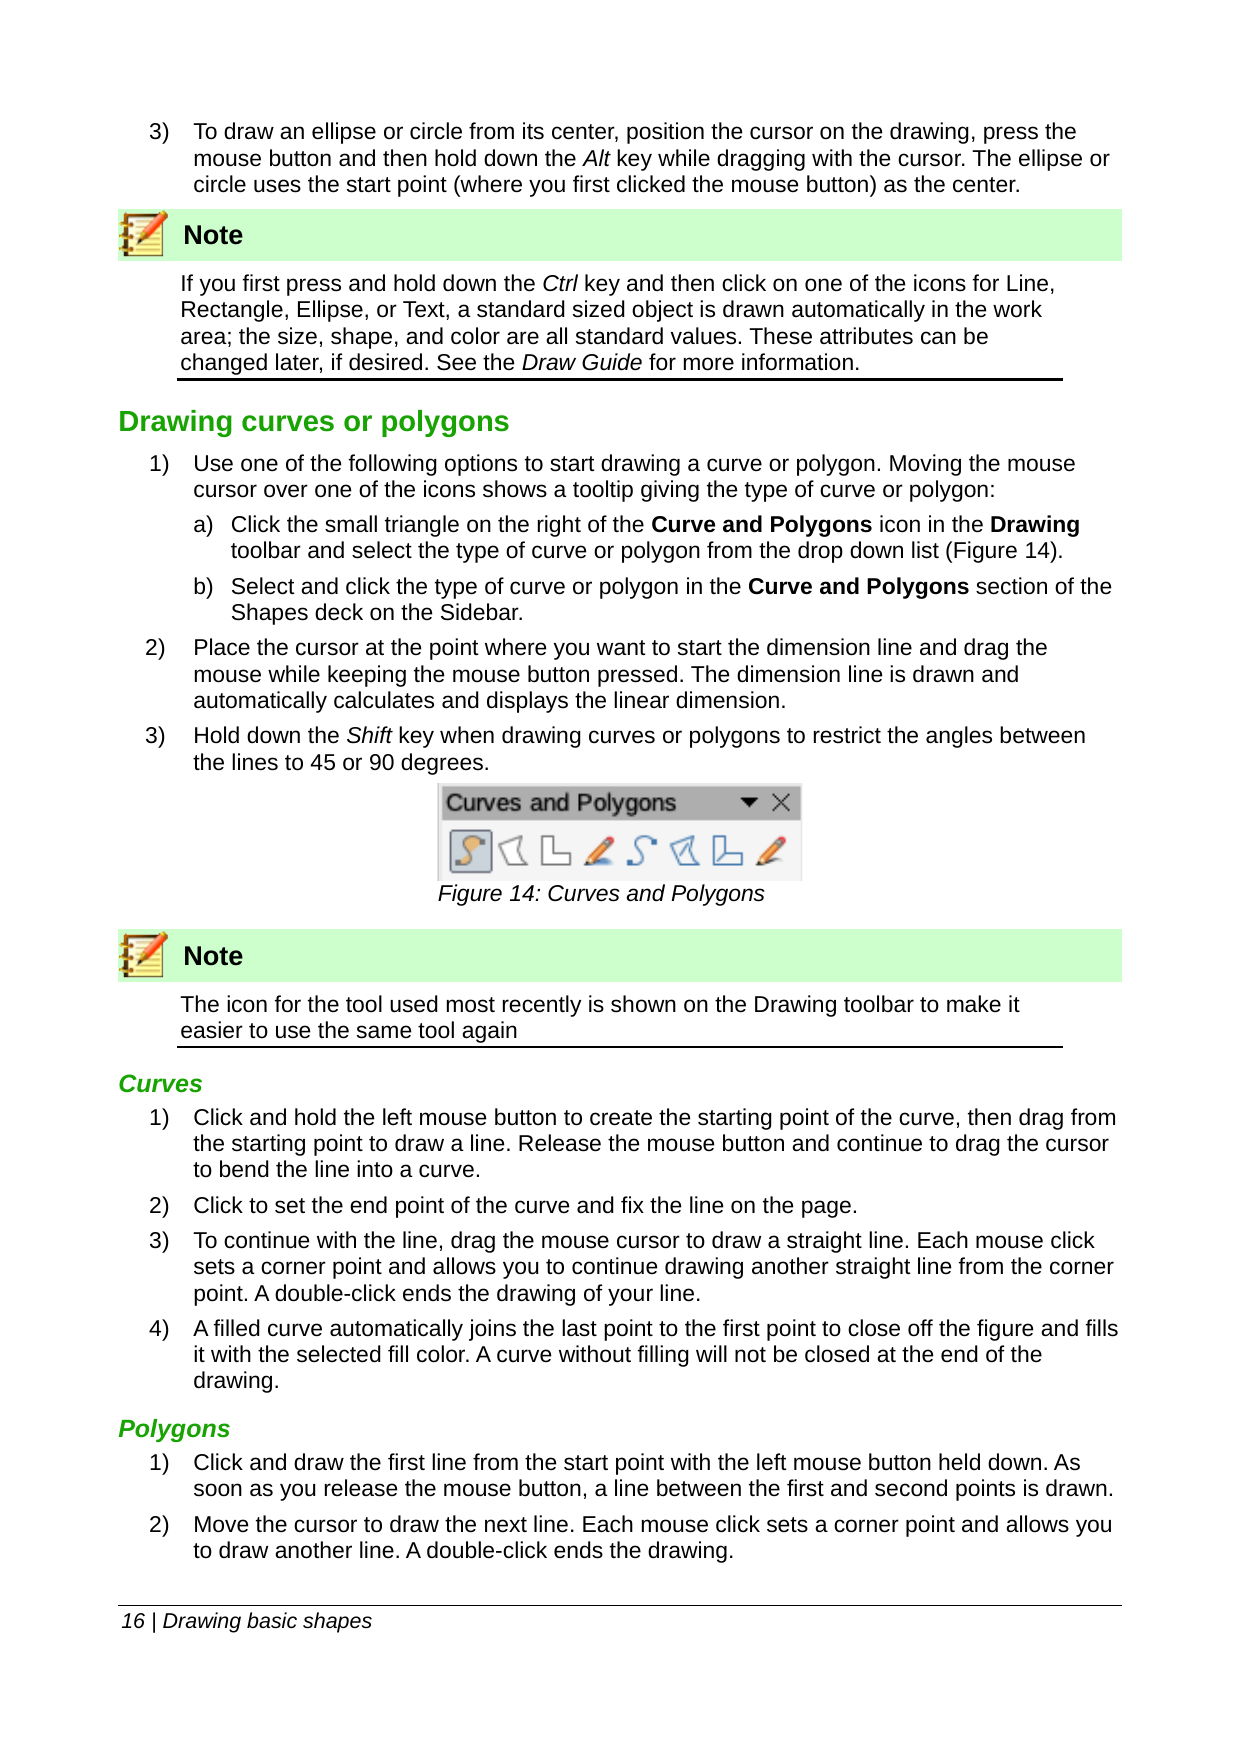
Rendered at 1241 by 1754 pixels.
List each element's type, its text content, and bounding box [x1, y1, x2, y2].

list Click and draw the first line from the start point with the left mouse button held down. As soon as you release the mouse button, a line between the first and second points is drawn. [169, 1449, 1122, 1502]
list To continue with the line, drag the mouse cursor to draw a straight line. Each mouse click sets a corner point and allows you to continue drawing another straight line from the corner point. A double-click ends the drawing of your line. [169, 1227, 1122, 1306]
subtitle Note [118, 929, 1122, 982]
list Place the cursor at the point where you want to start the dimension line and drag the mouse while keeping the mouse button pressed. The dimension line is drawn and automatically calculates and displays the linear dimension. [165, 634, 1122, 713]
list Move the cursor to draw the next line. Each mouse click sets a corner point and allows you to draw another line. A double-click ends the drawing. [169, 1511, 1122, 1563]
picture [119, 930, 170, 981]
text Figure 14: Curves and Polygons [438, 881, 802, 907]
list Select and click the type of curve or polygon in the Curve and Polygons section of the Shapes deck on the Sidebar. [193, 573, 1122, 625]
text The icon for the tool used most recently is shown on the Drawing toolbar to make it easier to use the same tool again [177, 987, 1063, 1046]
list Click the small triangle on the right of the Curve and Polygons icon in the Drawing toolbar and select the type of curve or polygon from the drop down list (Figure 14). [193, 511, 1122, 564]
subtitle Note [118, 209, 1122, 261]
list Click and hold the left mouse button to create the starting point of the curve, then drag from the starting point to draw a line. Release the mouse button and continue to drag the cursor to bend the line into a curve. [169, 1104, 1122, 1183]
picture [437, 783, 803, 881]
list Use one of the following options to start drawing a curve or polygon. Moving the mouse cursor over one of the icons shows a tooltip giving the type of curve or polygon: [169, 449, 1122, 502]
list To draw an ellipse or circle from its center, position the cursor on the drawing, press the mouse button and then hold down the Alt key while dragging with the cursor. The ellipse or circle uses the start point (where you first clicked the mouse button) as the center. [169, 118, 1122, 197]
list Hold down the Shift key when drawing curves or polygons to restrict the angles between the lines to 45 or 90 degrees. [165, 722, 1122, 775]
list A filled curve automatically joins the last point to the first point to close off the figure and fills it with the selected fill color. A curve without filling will not be closed at the end of the drawing. [169, 1315, 1122, 1394]
subtitle Polygons [118, 1414, 1122, 1443]
picture [119, 209, 170, 260]
subtitle Drawing curves or polygons [118, 404, 1122, 438]
subtitle Curves [118, 1069, 1122, 1098]
list Click to set the end point of the curve and fix the line on the page. [169, 1192, 1122, 1218]
text If you first press and hold down the Ctrl key and then click on one of the icons for Line, Rectangle, Ellipse, or Text, a standard sized object is drawn automatically in the work area; the size, shape, and color are all standard values. These attributes can be changed later, if desired. See the Draw Guide for more information. [177, 267, 1063, 378]
